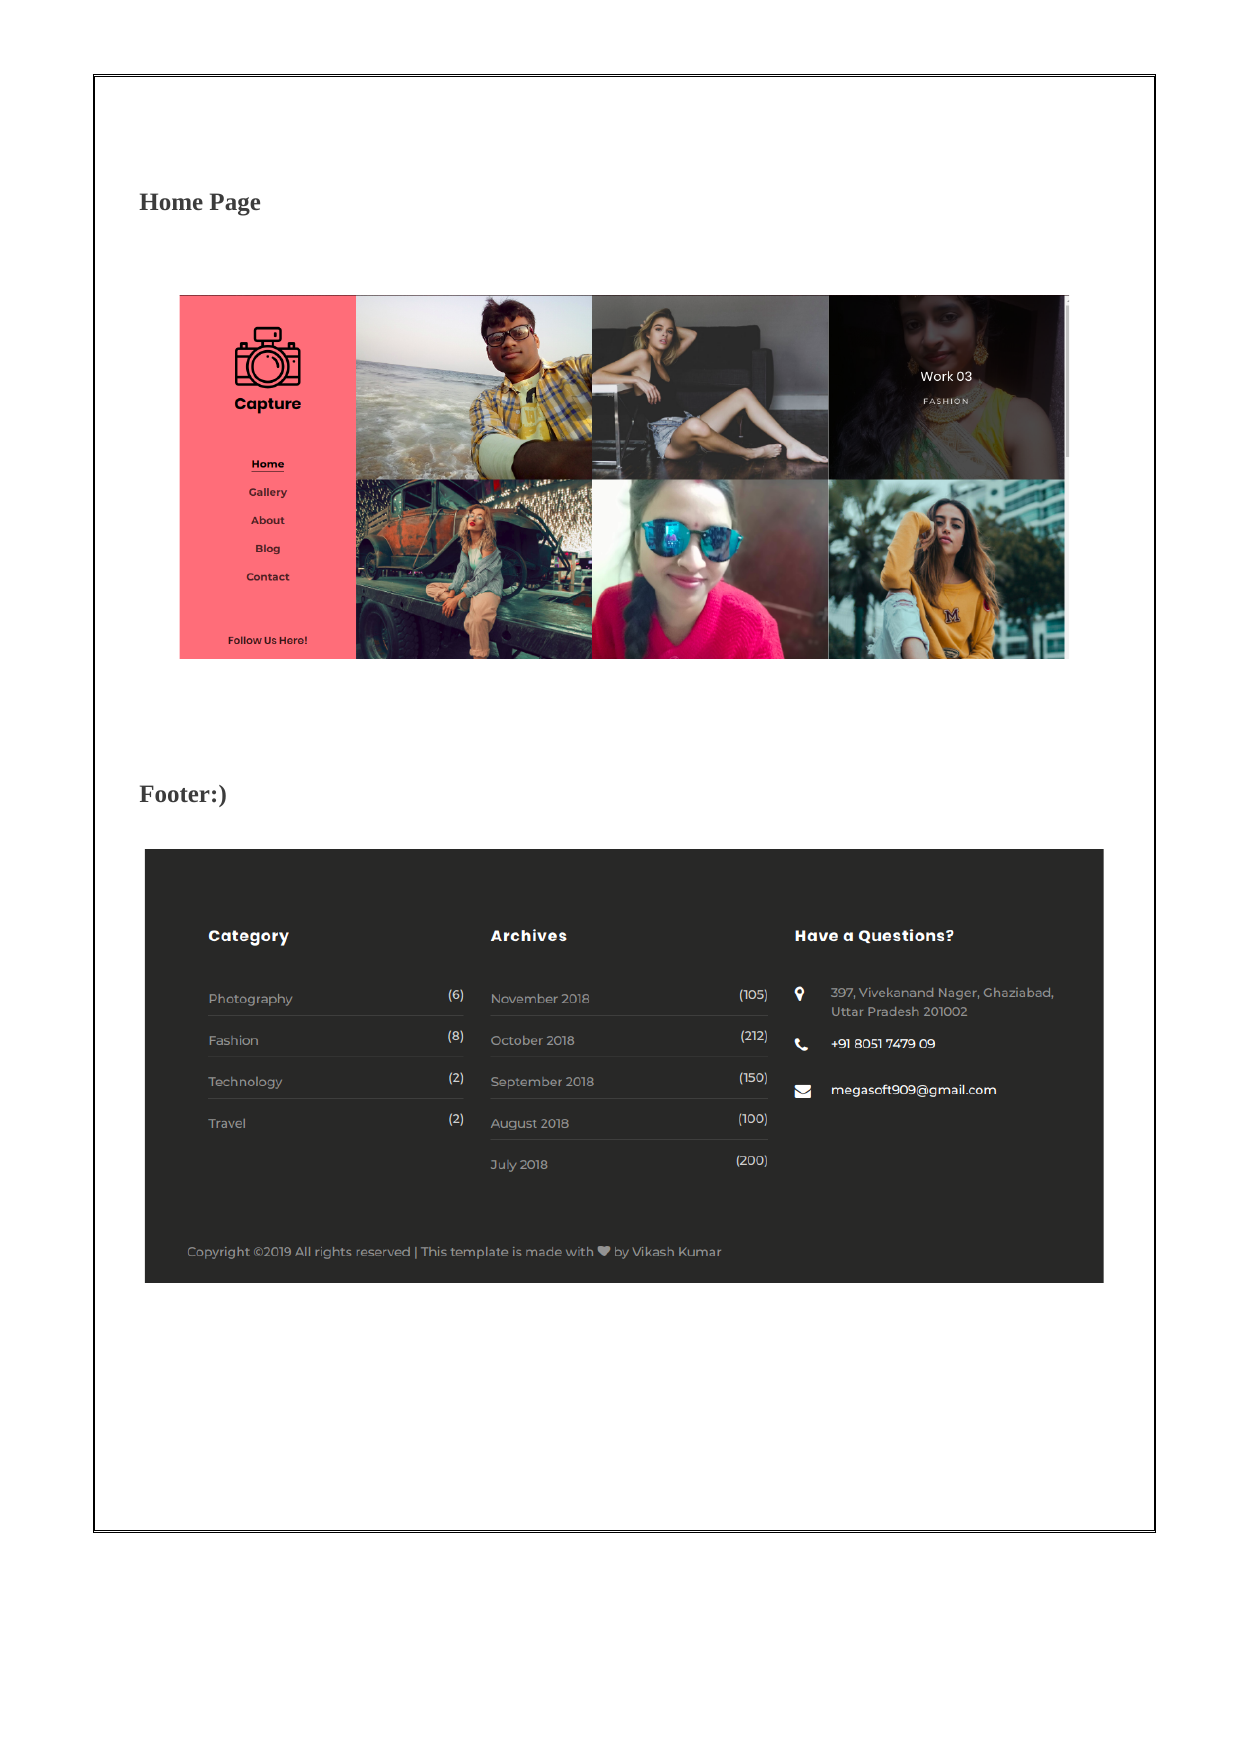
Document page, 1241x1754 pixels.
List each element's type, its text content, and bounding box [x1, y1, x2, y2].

picture [179, 295, 1070, 659]
text Home Page [139, 187, 1098, 216]
text Footer:) [139, 779, 1098, 808]
picture [144, 849, 1104, 1283]
